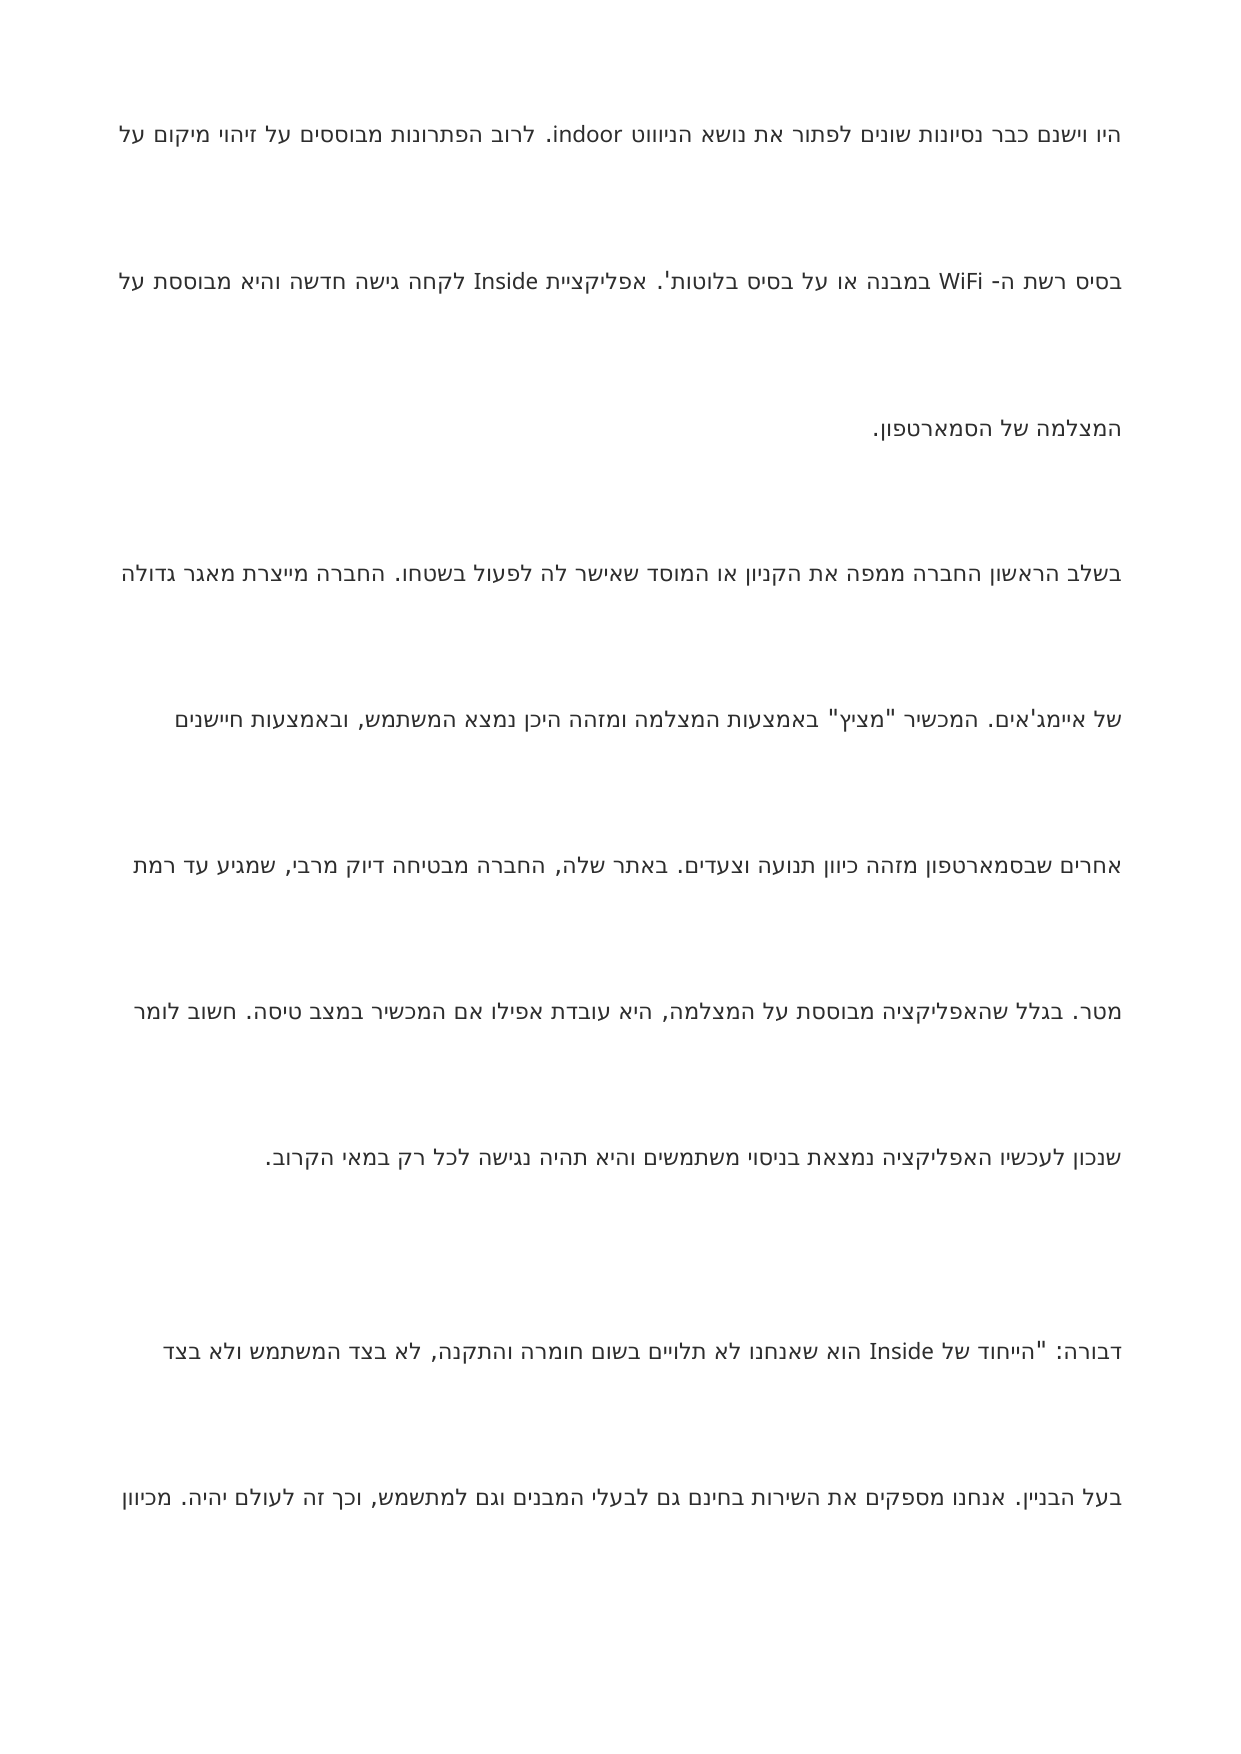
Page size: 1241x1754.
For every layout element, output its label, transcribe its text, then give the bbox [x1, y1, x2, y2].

text בשלב הראשון החברה ממפה את הקניון או המוסד שאישר לה לפעול בשטחו. החברה מייצרת מאגר גדולה של איימג'אים. המכשיר "מציץ" באמצעות המצלמה ומזהה היכן נמצא המשתמש, ובאמצעות חיישנים אחרים שבסמארטפון מזהה כיוון תנועה וצעדים. באתר שלה, החברה מבטיחה דיוק מרבי, שמגיע עד רמת מטר. בגלל שהאפליקציה מבוססת על המצלמה, היא עובדת אפילו אם המכשיר במצב טיסה. חשוב לומר שנכון לעכשיו האפליקציה נמצאת בניסוי משתמשים והיא תהיה נגישה לכל רק במאי הקרוב. [118, 558, 1122, 1171]
text היו וישנם כבר נסיונות שונים לפתור את נושא הניוווט indoor. לרוב הפתרונות מבוססים על זיהוי מיקום על בסיס רשת ה- WiFi במבנה או על בסיס בלוטות'. אפליקציית Inside לקחה גישה חדשה והיא מבוססת על המצלמה של הסמארטפון. [118, 118, 1122, 442]
text דבורה: "הייחוד של Inside הוא שאנחנו לא תלויים בשום חומרה והתקנה, לא בצד המשתמש ולא בצד בעל הבניין. אנחנו מספקים את השירות בחינם גם לבעלי המבנים וגם למתשמש, וכך זה לעולם יהיה. מכיוון שלא צריך להתקין כלום במבנה וזה חינם, חסם הכניסה הוא נמוך מאד. כמות המתעניינים והמצטרפים לשירות גדולה מאד - יותר ממה שאנחנו מספיקים. אנחנו בקניון אילון (מקבוצת עזריאלי), קניוני ביג, קניוני מליסרון, כל המבנים הציבורים של עיריית תל אביב ונפעיל את השירות בקרוב גם באצטדיון בלומפילד, היכל נוקיה, בי"ח תל השומר, מתחם שרונה וכעת אנחנו במגעים עם שורה של רשתות קניונים בעולם". [118, 1335, 1122, 1512]
